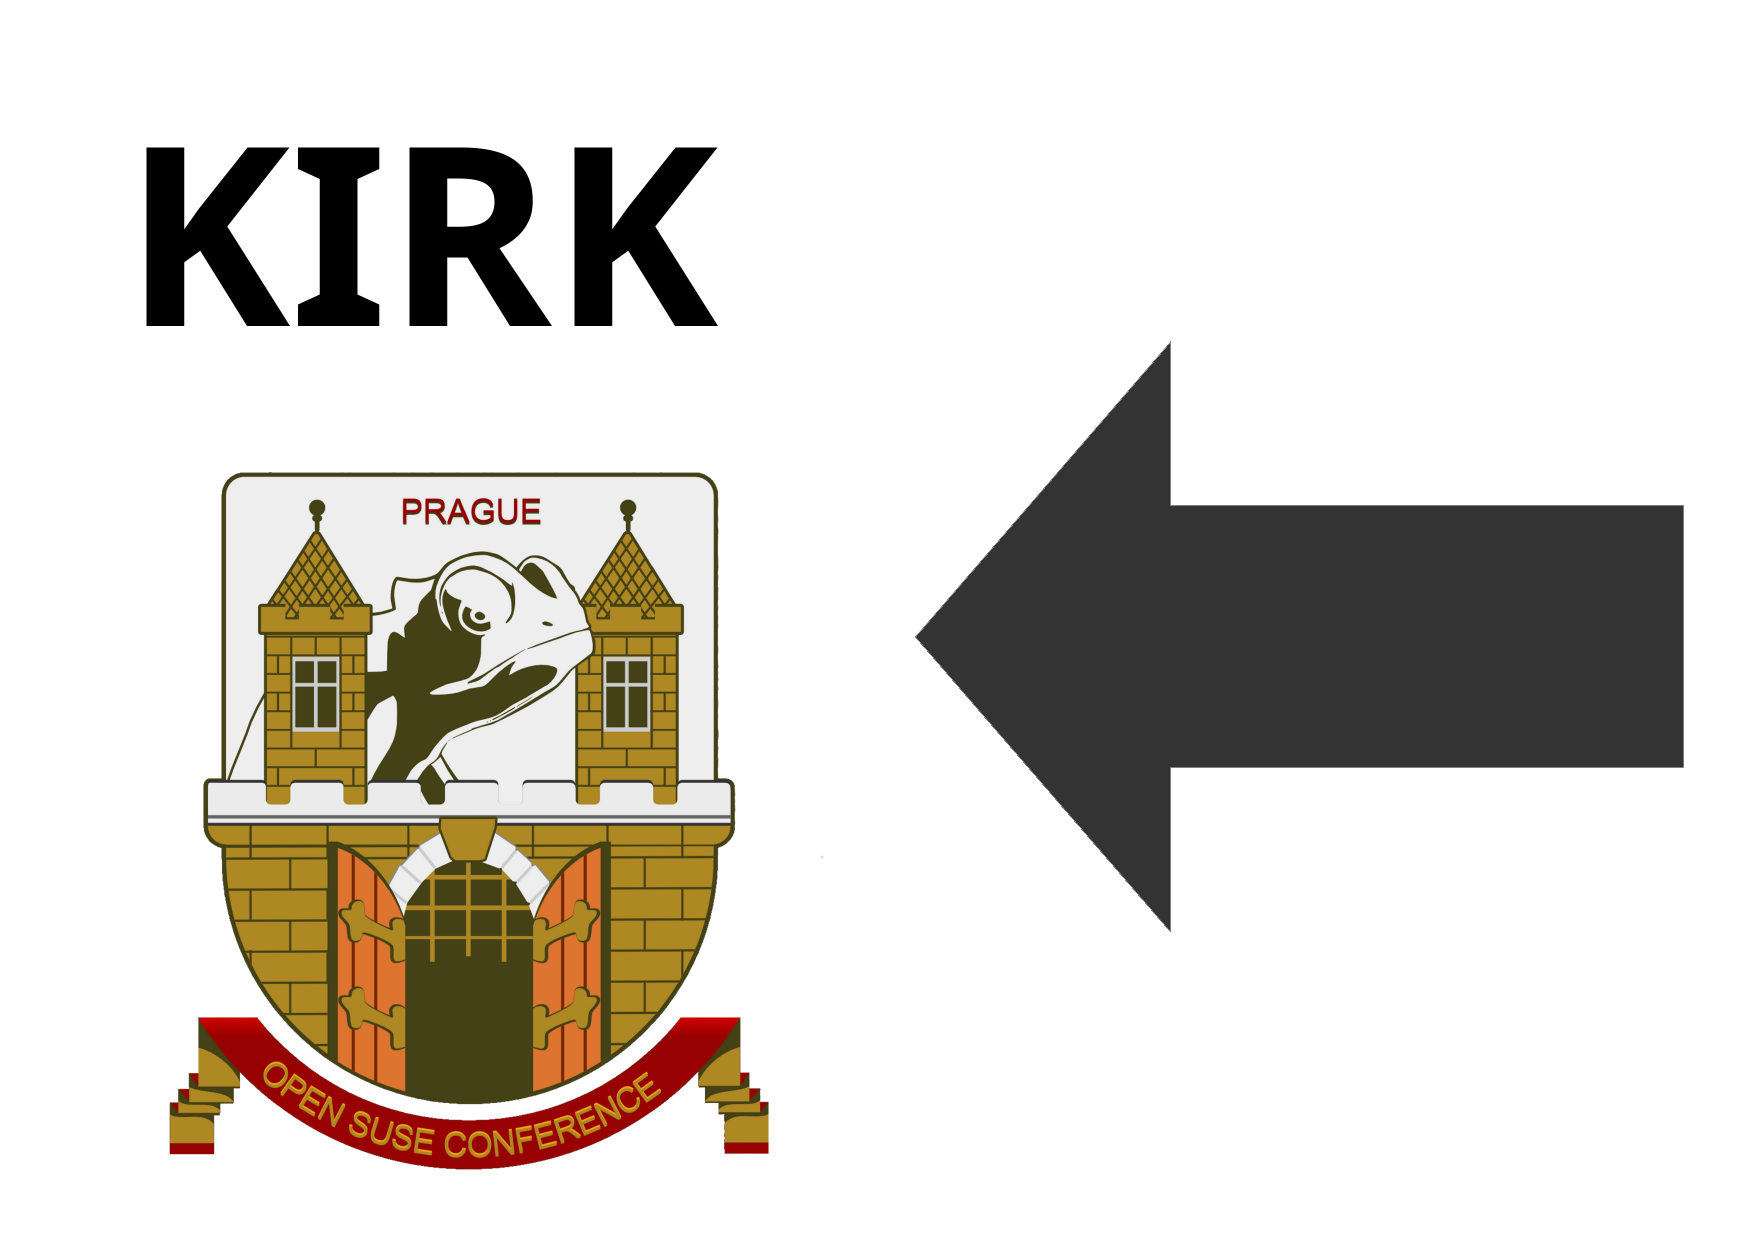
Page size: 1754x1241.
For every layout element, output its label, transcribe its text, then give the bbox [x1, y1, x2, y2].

picture [89, 442, 840, 1193]
text KIRK [59, 59, 1695, 399]
